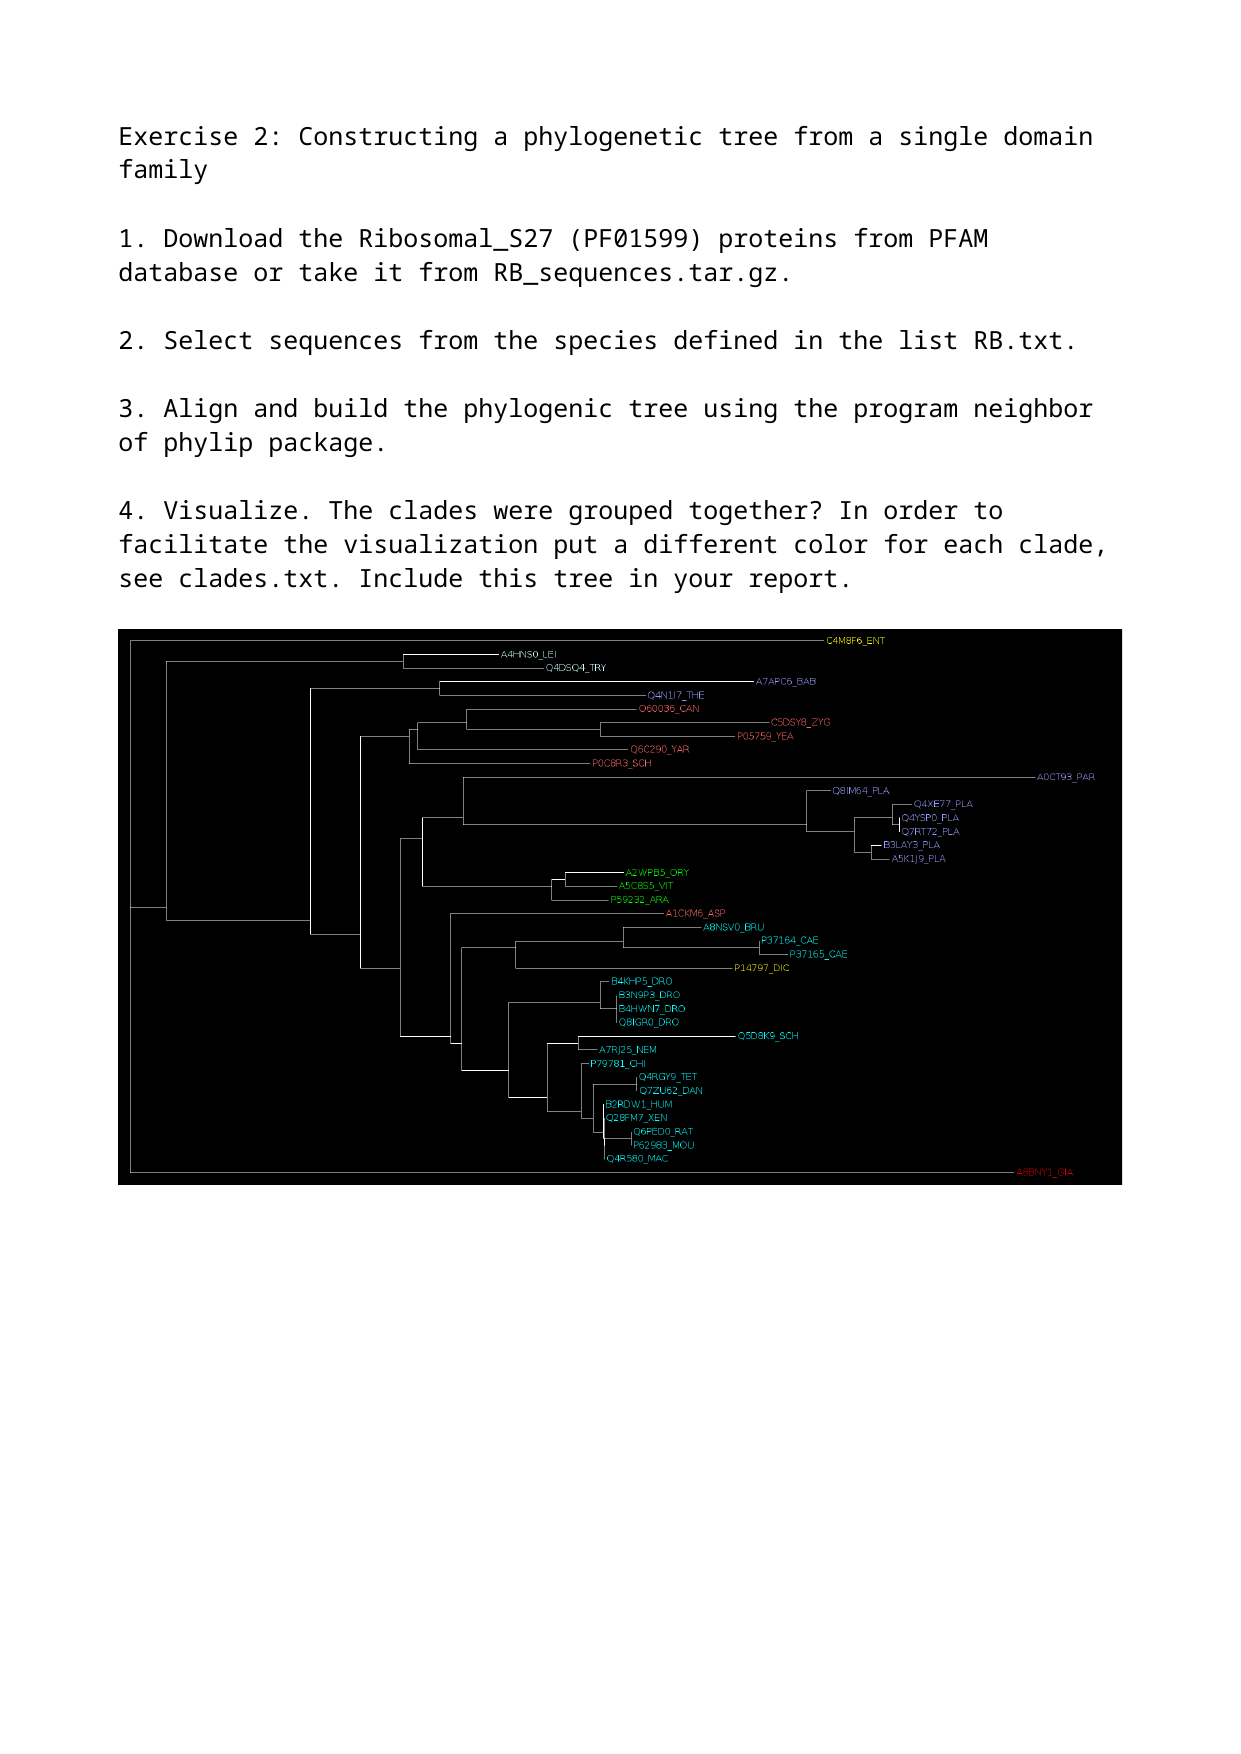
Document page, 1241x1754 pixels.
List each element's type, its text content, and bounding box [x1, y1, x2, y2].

text 2. Select sequences from the species defined in the list RB.txt. [118, 322, 1122, 357]
text 3. Align and build the phylogenic tree using the program neighbor of phylip package. [118, 391, 1122, 459]
text 1. Download the Ribosomal_S27 (PF01599) proteins from PFAM database or take it from RB_sequences.tar.gz. [118, 220, 1122, 288]
text 4. Visualize. The clades were grouped together? In order to facilitate the visualization put a different color for each clade, see clades.txt. Include this tree in your report. [118, 493, 1122, 595]
picture [118, 629, 1123, 1185]
text Exercise 2: Constructing a phylogenetic tree from a single domain family [118, 118, 1122, 186]
